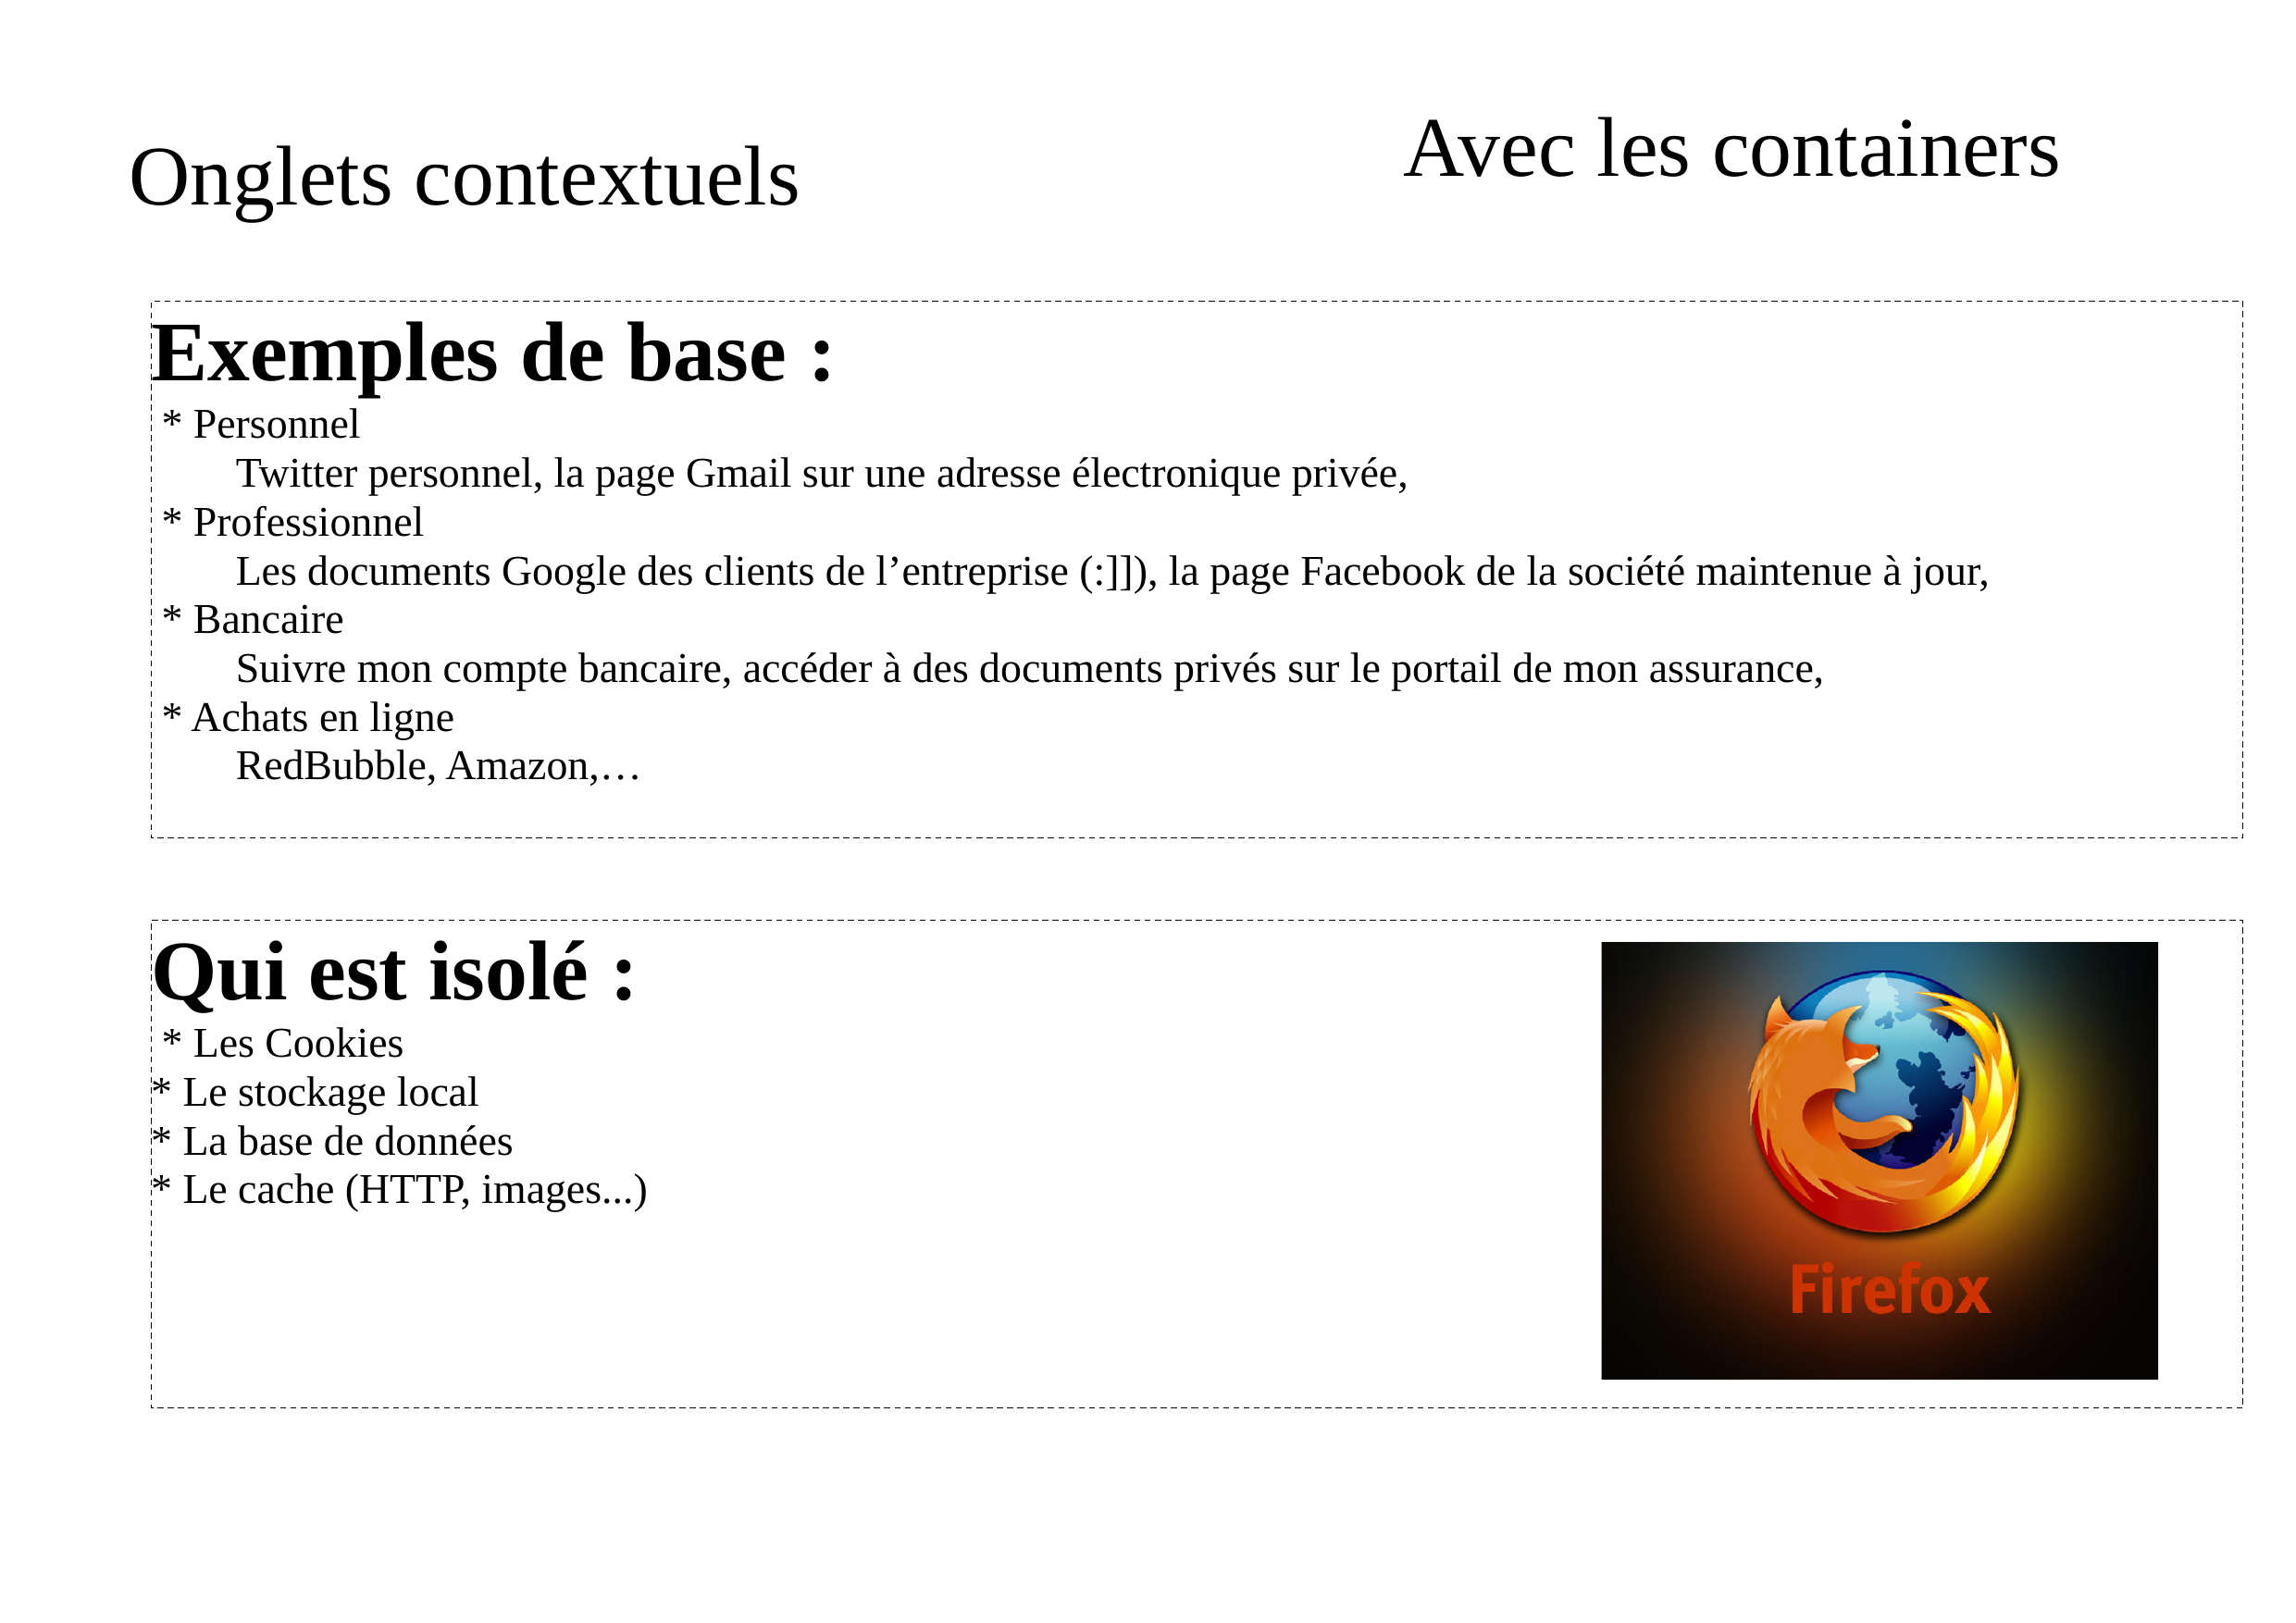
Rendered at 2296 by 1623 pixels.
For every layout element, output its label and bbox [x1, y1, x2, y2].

picture [1601, 942, 2159, 1380]
